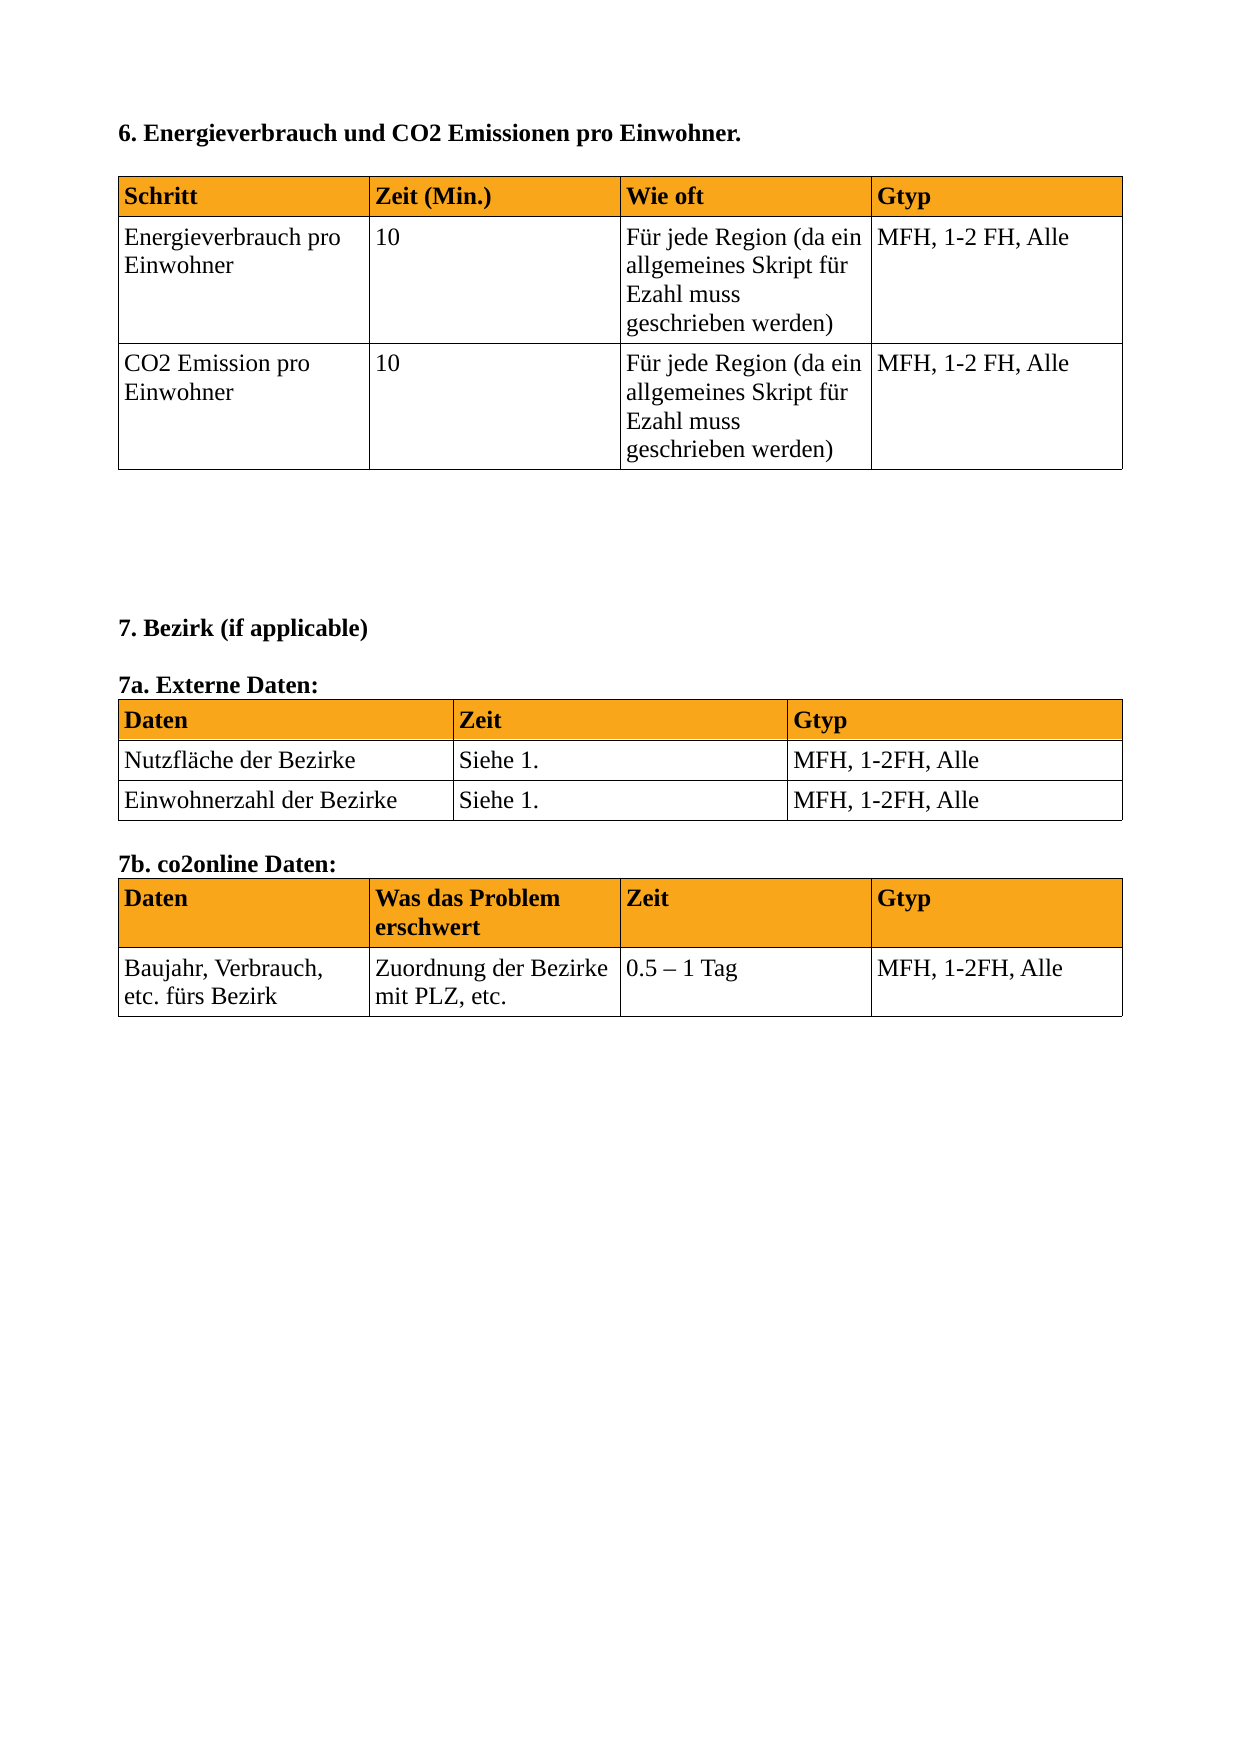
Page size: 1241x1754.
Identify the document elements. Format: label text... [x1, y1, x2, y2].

table_cell Siehe 1. [454, 741, 787, 780]
table_header Zeit (Min.) [370, 177, 620, 216]
table_cell MFH, 1-2 FH, Alle [872, 217, 1122, 342]
text 7a. Externe Daten: [118, 670, 1122, 699]
table_header Was das Problem erschwert [370, 879, 620, 947]
table_cell CO2 Emission pro Einwohner [119, 344, 369, 469]
table_cell Für jede Region (da ein allgemeines Skript für Ezahl muss geschrieben werden) [621, 344, 871, 469]
table_cell 0.5 – 1 Tag [621, 948, 871, 1016]
text 6. Energieverbrauch und CO2 Emissionen pro Einwohner. [118, 118, 1122, 147]
table_header Daten [119, 700, 453, 739]
table_cell 10 [370, 344, 620, 469]
table_header Zeit [621, 879, 871, 947]
table_cell Energieverbrauch pro Einwohner [119, 217, 369, 342]
table_header Schritt [119, 177, 369, 216]
table_header Daten [119, 879, 369, 947]
text 7. Bezirk (if applicable) [118, 613, 1122, 642]
table_cell Für jede Region (da ein allgemeines Skript für Ezahl muss geschrieben werden) [621, 217, 871, 342]
table_cell MFH, 1-2FH, Alle [788, 741, 1122, 780]
table_cell MFH, 1-2FH, Alle [872, 948, 1122, 1016]
table_cell MFH, 1-2FH, Alle [788, 781, 1122, 820]
table_cell Einwohnerzahl der Bezirke [119, 781, 453, 820]
table_header Wie oft [621, 177, 871, 216]
text 7b. co2online Daten: [118, 849, 1122, 878]
table_cell Nutzfläche der Bezirke [119, 741, 453, 780]
table_cell 10 [370, 217, 620, 342]
table_cell Baujahr, Verbrauch, etc. fürs Bezirk [119, 948, 369, 1016]
table_header Gtyp [872, 879, 1122, 947]
table_header Gtyp [788, 700, 1122, 739]
table_cell MFH, 1-2 FH, Alle [872, 344, 1122, 469]
table_header Zeit [454, 700, 787, 739]
table_cell Siehe 1. [454, 781, 787, 820]
table_header Gtyp [872, 177, 1122, 216]
table_cell Zuordnung der Bezirke mit PLZ, etc. [370, 948, 620, 1016]
